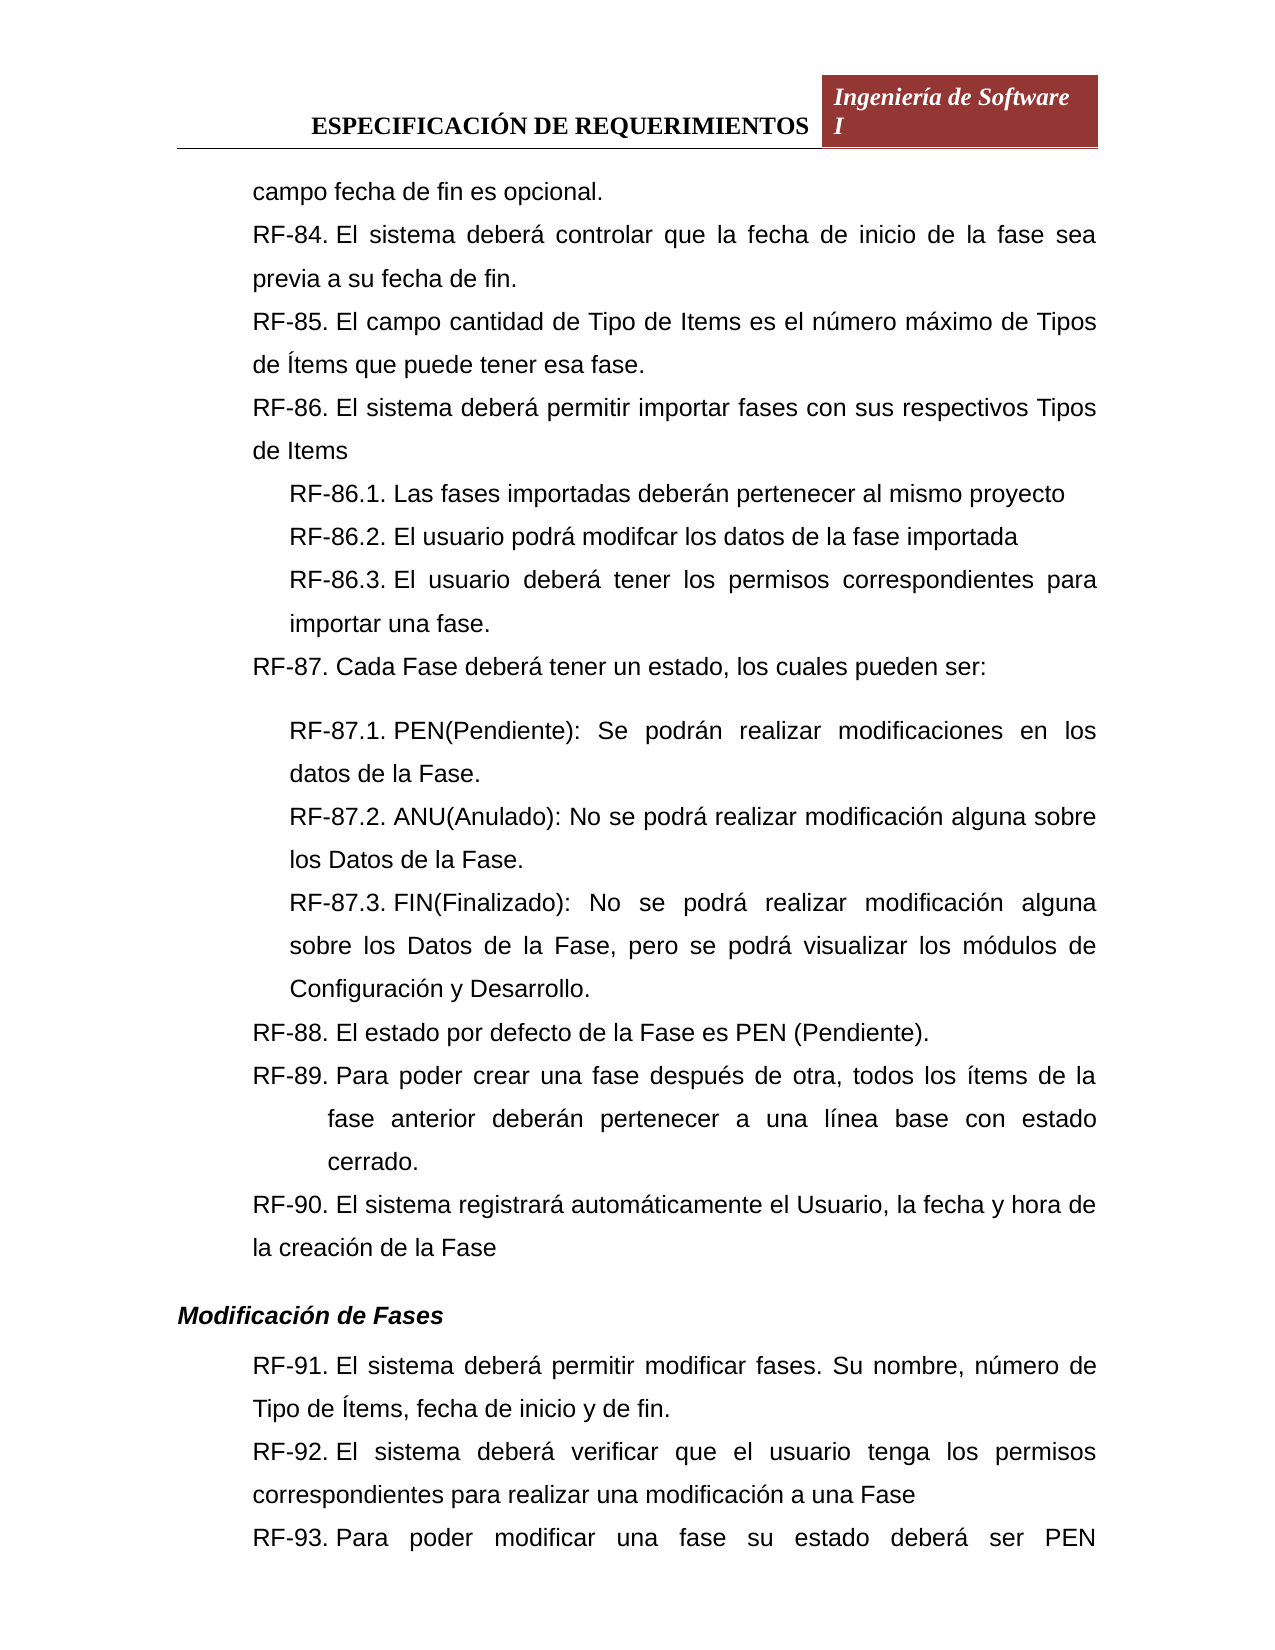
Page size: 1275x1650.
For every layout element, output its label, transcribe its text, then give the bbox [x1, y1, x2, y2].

list El sistema deberá permitir modificar fases. Su nombre, número de Tipo de Ítems, fecha de inicio y de fin. [177, 1351, 1098, 1422]
list El sistema registrará automáticamente el Usuario, la fecha y hora de la creación de la Fase [177, 1190, 1098, 1262]
list El sistema deberá permitir importar fases con sus respectivos Tipos de Items [177, 393, 1098, 465]
list El usuario podrá modifcar los datos de la fase importada [289, 522, 1098, 551]
list Las fases importadas deberán pertenecer al mismo proyecto [289, 479, 1098, 508]
text Modificación de Fases [177, 1301, 1098, 1330]
list PEN(Pendiente): Se podrán realizar modificaciones en los datos de la Fase. [289, 716, 1098, 787]
list Para poder modificar una fase su estado deberá ser PEN [177, 1523, 1098, 1552]
list FIN(Finalizado): No se podrá realizar modificación alguna sobre los Datos de la Fase, pero se podrá visualizar los módulos de Configuración y Desarrollo. [289, 888, 1098, 1003]
list campo fecha de fin es opcional. [177, 177, 1098, 206]
list El campo cantidad de Tipo de Items es el número máximo de Tipos de Ítems que puede tener esa fase. [177, 307, 1098, 378]
list El sistema deberá verificar que el usuario tenga los permisos correspondientes para realizar una modificación a una Fase [177, 1437, 1098, 1509]
list El estado por defecto de la Fase es PEN (Pendiente). [177, 1017, 1098, 1046]
list Cada Fase deberá tener un estado, los cuales pueden ser: [177, 652, 1098, 680]
list ANU(Anulado): No se podrá realizar modificación alguna sobre los Datos de la Fase. [289, 802, 1098, 874]
list El sistema deberá controlar que la fecha de inicio de la fase sea previa a su fecha de fin. [177, 220, 1098, 292]
list El usuario deberá tener los permisos correspondientes para importar una fase. [289, 565, 1098, 637]
list Para poder crear una fase después de otra, todos los ítems de la fase anterior deberán pertenecer a una línea base con estado cerrado. [177, 1061, 1098, 1176]
